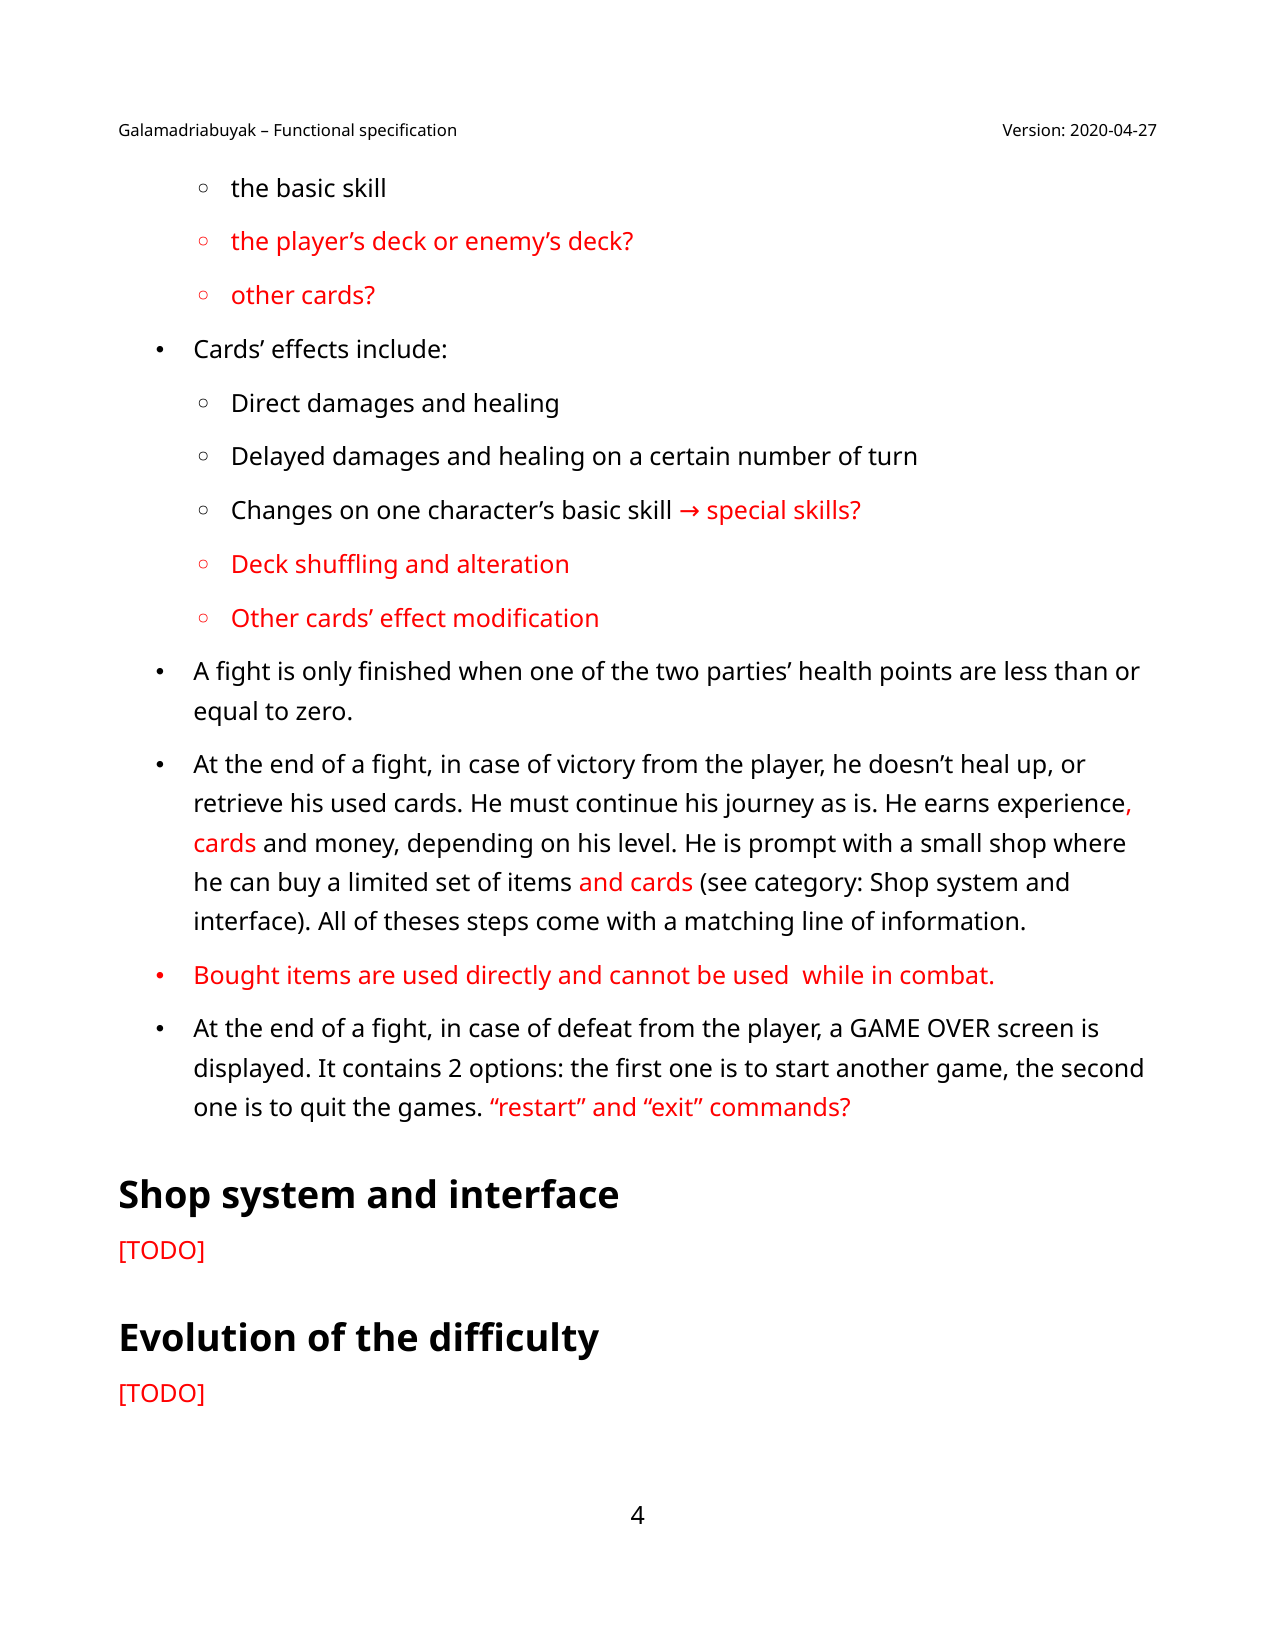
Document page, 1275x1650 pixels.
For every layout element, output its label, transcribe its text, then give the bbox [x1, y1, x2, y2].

list the player’s deck or enemy’s deck? [193, 224, 1157, 258]
list other cards? [193, 278, 1157, 312]
list Changes on one character’s basic skill → special skills? [193, 493, 1157, 527]
list the basic skill [193, 170, 1157, 204]
list Other cards’ effect modification [193, 600, 1157, 634]
text [TODO] [118, 1375, 1157, 1409]
list A fight is only finished when one of the two parties’ health points are less than or equal to zero. [156, 654, 1157, 727]
subtitle Shop system and interface [118, 1168, 1157, 1220]
list At the end of a fight, in case of victory from the player, he doesn’t heal up, or retrieve his used cards. He must continue his journey as is. He earns experience, cards and money, depending on his level. He is prompt with a small shop where he can buy a limited set of items and cards (see category: Shop system and interface). All of theses steps come with a matching line of information. [156, 747, 1157, 938]
list Delayed damages and healing on a certain number of turn [193, 439, 1157, 473]
text [TODO] [118, 1232, 1157, 1266]
list Deck shuffling and alteration [193, 547, 1157, 581]
list Direct damages and healing [193, 385, 1157, 419]
list Cards’ effects include: [156, 332, 1157, 366]
list At the end of a fight, in case of defeat from the player, a GAME OVER screen is displayed. It contains 2 options: the first one is to start another game, the second one is to quit the games. “restart” and “exit” commands? [156, 1011, 1157, 1123]
subtitle Evolution of the difficulty [118, 1311, 1157, 1363]
list Bought items are used directly and cannot be used while in combat. [156, 957, 1157, 991]
